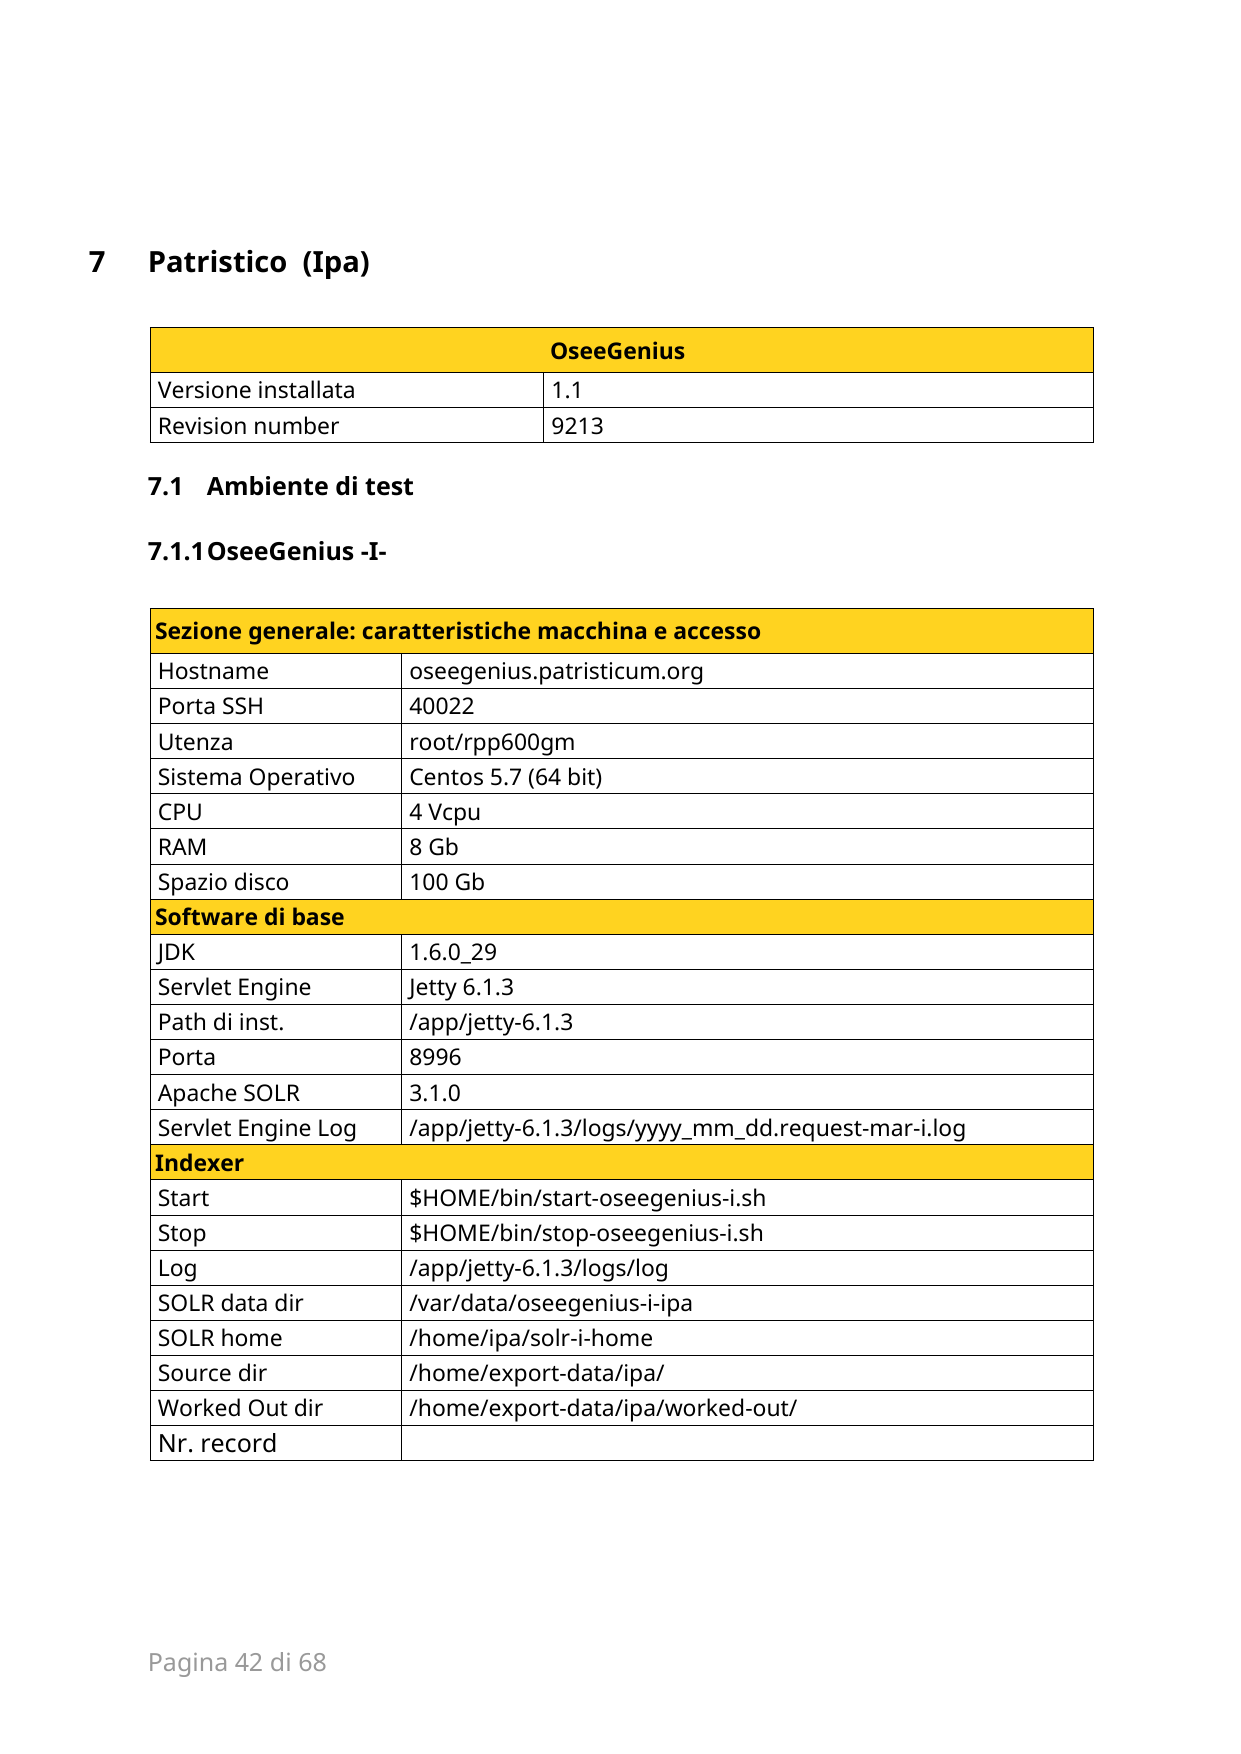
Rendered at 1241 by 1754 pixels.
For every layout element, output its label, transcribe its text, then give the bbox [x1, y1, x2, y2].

table_cell Spazio disco [151, 865, 401, 898]
table_cell Utenza [151, 724, 401, 758]
table_cell 3.1.0 [402, 1075, 1093, 1109]
table_cell 4 Vcpu [402, 794, 1093, 828]
table_cell /app/jetty-6.1.3/logs/yyyy_mm_dd.request-mar-i.log [402, 1110, 1093, 1144]
table_cell JDK [151, 935, 401, 969]
table_cell Source dir [151, 1356, 401, 1390]
table_cell Hostname [151, 654, 401, 688]
table_cell /home/export-data/ipa/worked-out/ [402, 1391, 1093, 1425]
table_cell $HOME/bin/start-oseegenius-i.sh [402, 1180, 1093, 1214]
table_cell [402, 1426, 1093, 1460]
table_cell Worked Out dir [151, 1391, 401, 1425]
table_cell SOLR home [151, 1321, 401, 1355]
table_cell Versione installata [151, 373, 543, 407]
table_cell SOLR data dir [151, 1286, 401, 1320]
table_cell root/rpp600gm [402, 724, 1093, 758]
table_cell Indexer [151, 1145, 1093, 1179]
table_cell 1.6.0_29 [402, 935, 1093, 969]
table_cell Stop [151, 1216, 401, 1249]
table_cell /home/export-data/ipa/ [402, 1356, 1093, 1390]
table_cell Servlet Engine Log [151, 1110, 401, 1144]
table_cell Jetty 6.1.3 [402, 970, 1093, 1004]
table_cell oseegenius.patristicum.org [402, 654, 1093, 688]
table_cell Centos 5.7 (64 bit) [402, 759, 1093, 793]
table_cell Sistema Operativo [151, 759, 401, 793]
table_cell 100 Gb [402, 865, 1093, 898]
table_cell Porta [151, 1040, 401, 1074]
table_cell Nr. record [151, 1426, 401, 1460]
table_cell CPU [151, 794, 401, 828]
subtitle Patristico (Ipa) [88, 241, 1093, 281]
table_cell 8 Gb [402, 829, 1093, 863]
table_cell 1.1 [544, 373, 1093, 407]
table_cell Apache SOLR [151, 1075, 401, 1109]
table_cell Log [151, 1251, 401, 1285]
table_cell Path di inst. [151, 1005, 401, 1039]
subtitle OseeGenius -I- [148, 534, 1093, 568]
table_cell /app/jetty-6.1.3/logs/log [402, 1251, 1093, 1285]
table_cell Start [151, 1180, 401, 1214]
table_cell Servlet Engine [151, 970, 401, 1004]
table_cell Revision number [151, 408, 543, 442]
table_cell Porta SSH [151, 689, 401, 723]
table_cell Software di base [151, 900, 1093, 934]
table_header OseeGenius [151, 328, 1093, 372]
subtitle Ambiente di test [148, 468, 1093, 502]
table_cell /var/data/oseegenius-i-ipa [402, 1286, 1093, 1320]
table_cell /app/jetty-6.1.3 [402, 1005, 1093, 1039]
table_cell 40022 [402, 689, 1093, 723]
table_cell $HOME/bin/stop-oseegenius-i.sh [402, 1216, 1093, 1249]
table_cell RAM [151, 829, 401, 863]
table_cell /home/ipa/solr-i-home [402, 1321, 1093, 1355]
table_cell 8996 [402, 1040, 1093, 1074]
table_cell 9213 [544, 408, 1093, 442]
table_header Sezione generale: caratteristiche macchina e accesso [151, 609, 1093, 653]
